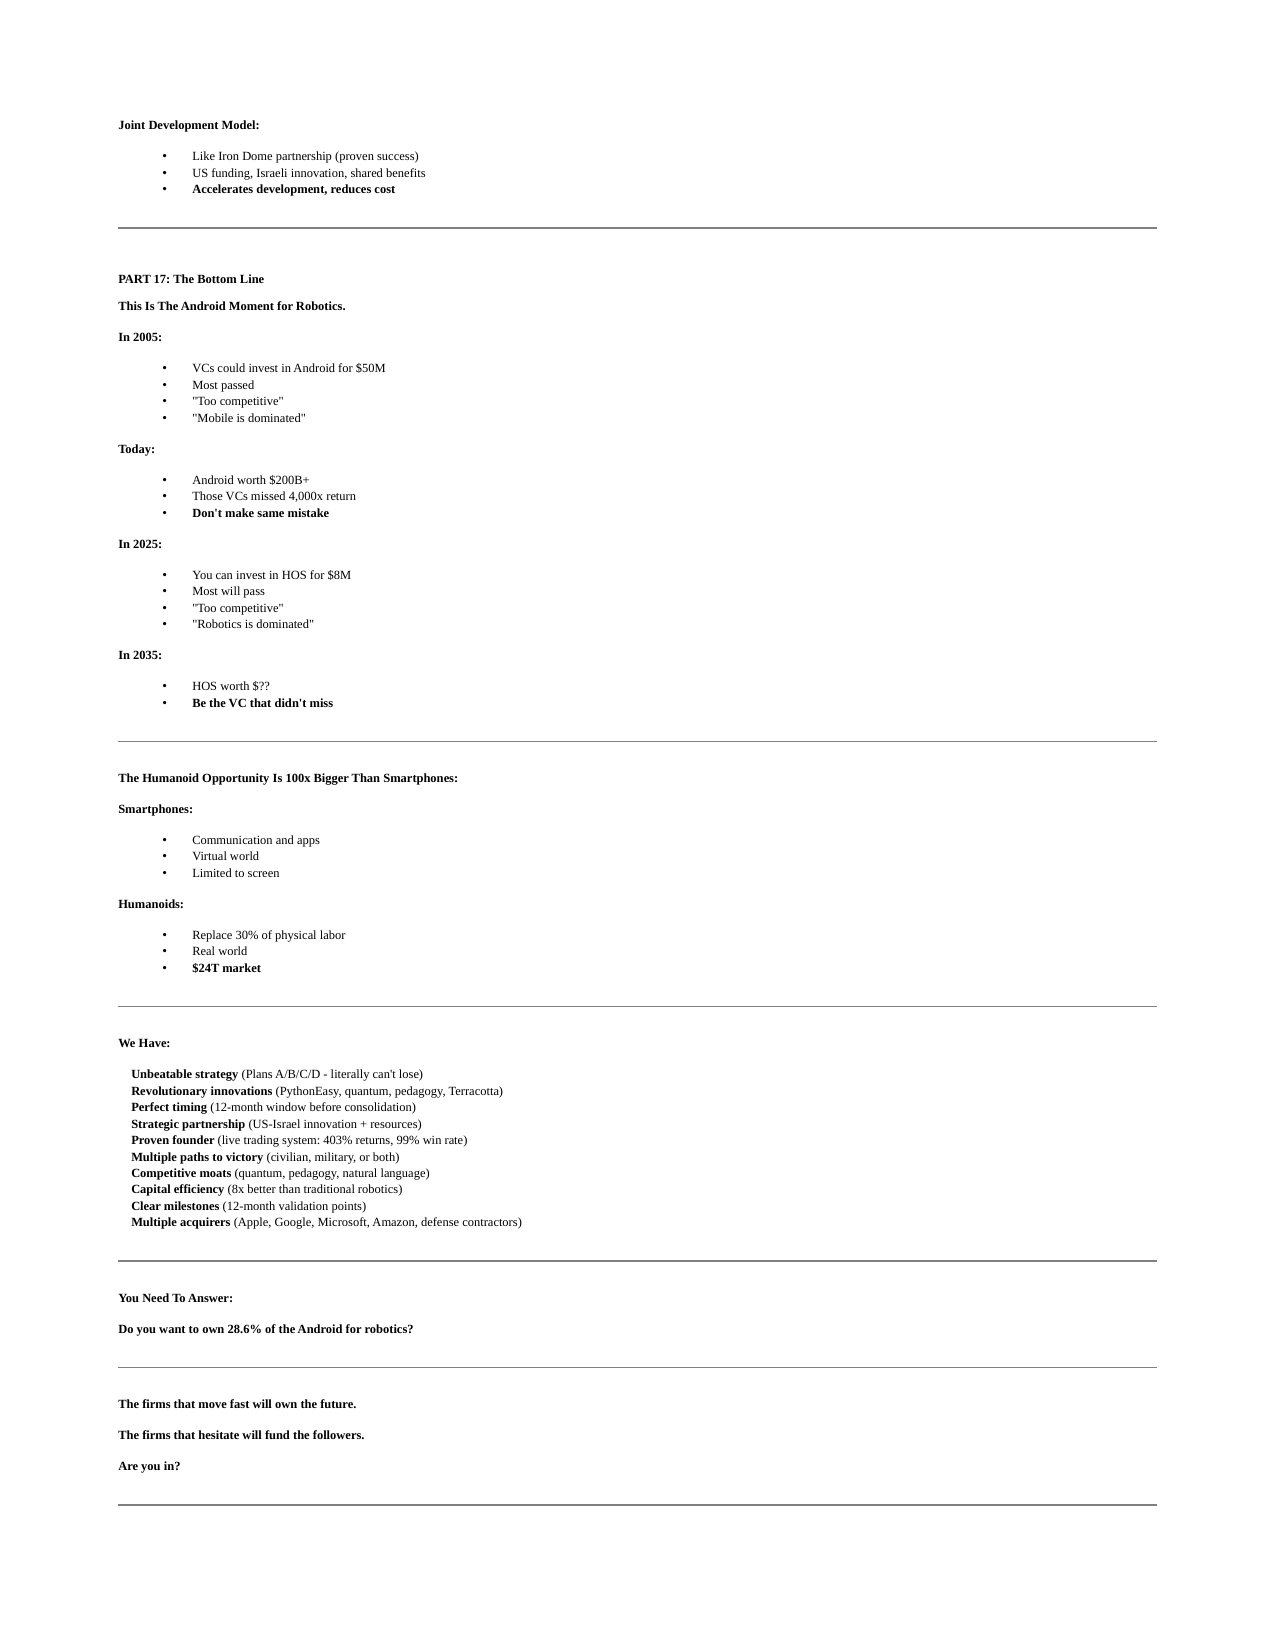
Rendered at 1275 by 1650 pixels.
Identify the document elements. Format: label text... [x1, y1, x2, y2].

list $24T market [162, 961, 1157, 975]
list Like Iron Dome partnership (proven success) [162, 149, 1157, 163]
list Accelerates development, reduces cost [162, 182, 1157, 196]
list "Too competitive" [162, 394, 1157, 408]
list Real world [162, 944, 1157, 958]
list Don't make same mistake [162, 505, 1157, 520]
text Joint Development Model: [118, 118, 1157, 132]
text Humanoids: [118, 897, 1157, 911]
list HOS worth $?? [162, 679, 1157, 693]
list Limited to screen [162, 866, 1157, 880]
text Smartphones: [118, 802, 1157, 816]
list Be the VC that didn't miss [162, 695, 1157, 710]
text Today: [118, 441, 1157, 456]
text We Have: [118, 1036, 1157, 1050]
list Those VCs missed 4,000x return [162, 489, 1157, 503]
list Most will pass [162, 584, 1157, 598]
list US funding, Israeli innovation, shared benefits [162, 166, 1157, 180]
list "Too competitive" [162, 600, 1157, 615]
text The firms that hesitate will fund the followers. [118, 1428, 1157, 1442]
text In 2035: [118, 648, 1157, 662]
text ✅ Unbeatable strategy (Plans A/B/C/D - literally can't lose) ✅ Revolutionary innovations (PythonEasy, quantum, pedagogy, Terracotta) ✅ Perfect timing (12-month window before consolidation) ✅ Strategic partnership (US-Israel innovation + resources) ✅ Proven founder (live trading system: 403% returns, 99% win rate) ✅ Multiple paths to victory (civilian, military, or both) ✅ Competitive moats (quantum, pedagogy, natural language) ✅ Capital efficiency (8x better than traditional robotics) ✅ Clear milestones (12-month validation points) ✅ Multiple acquirers (Apple, Google, Microsoft, Amazon, defense contractors) [118, 1067, 1157, 1229]
list Communication and apps [162, 833, 1157, 847]
list Most passed [162, 377, 1157, 392]
list VCs could invest in Android for $50M [162, 361, 1157, 375]
subtitle PART 17: The Bottom Line [118, 272, 1157, 286]
text The Humanoid Opportunity Is 100x Bigger Than Smartphones: [118, 771, 1157, 785]
text Are you in? [118, 1459, 1157, 1473]
list Virtual world [162, 849, 1157, 863]
list You can invest in HOS for $8M [162, 567, 1157, 582]
list Replace 30% of physical labor [162, 928, 1157, 942]
text In 2025: [118, 536, 1157, 551]
text The firms that move fast will own the future. [118, 1397, 1157, 1411]
list Android worth $200B+ [162, 472, 1157, 487]
list "Mobile is dominated" [162, 410, 1157, 425]
text Do you want to own 28.6% of the Android for robotics? [118, 1321, 1157, 1336]
list "Robotics is dominated" [162, 617, 1157, 631]
text In 2005: [118, 330, 1157, 344]
text This Is The Android Moment for Robotics. [118, 299, 1157, 313]
text You Need To Answer: [118, 1290, 1157, 1305]
